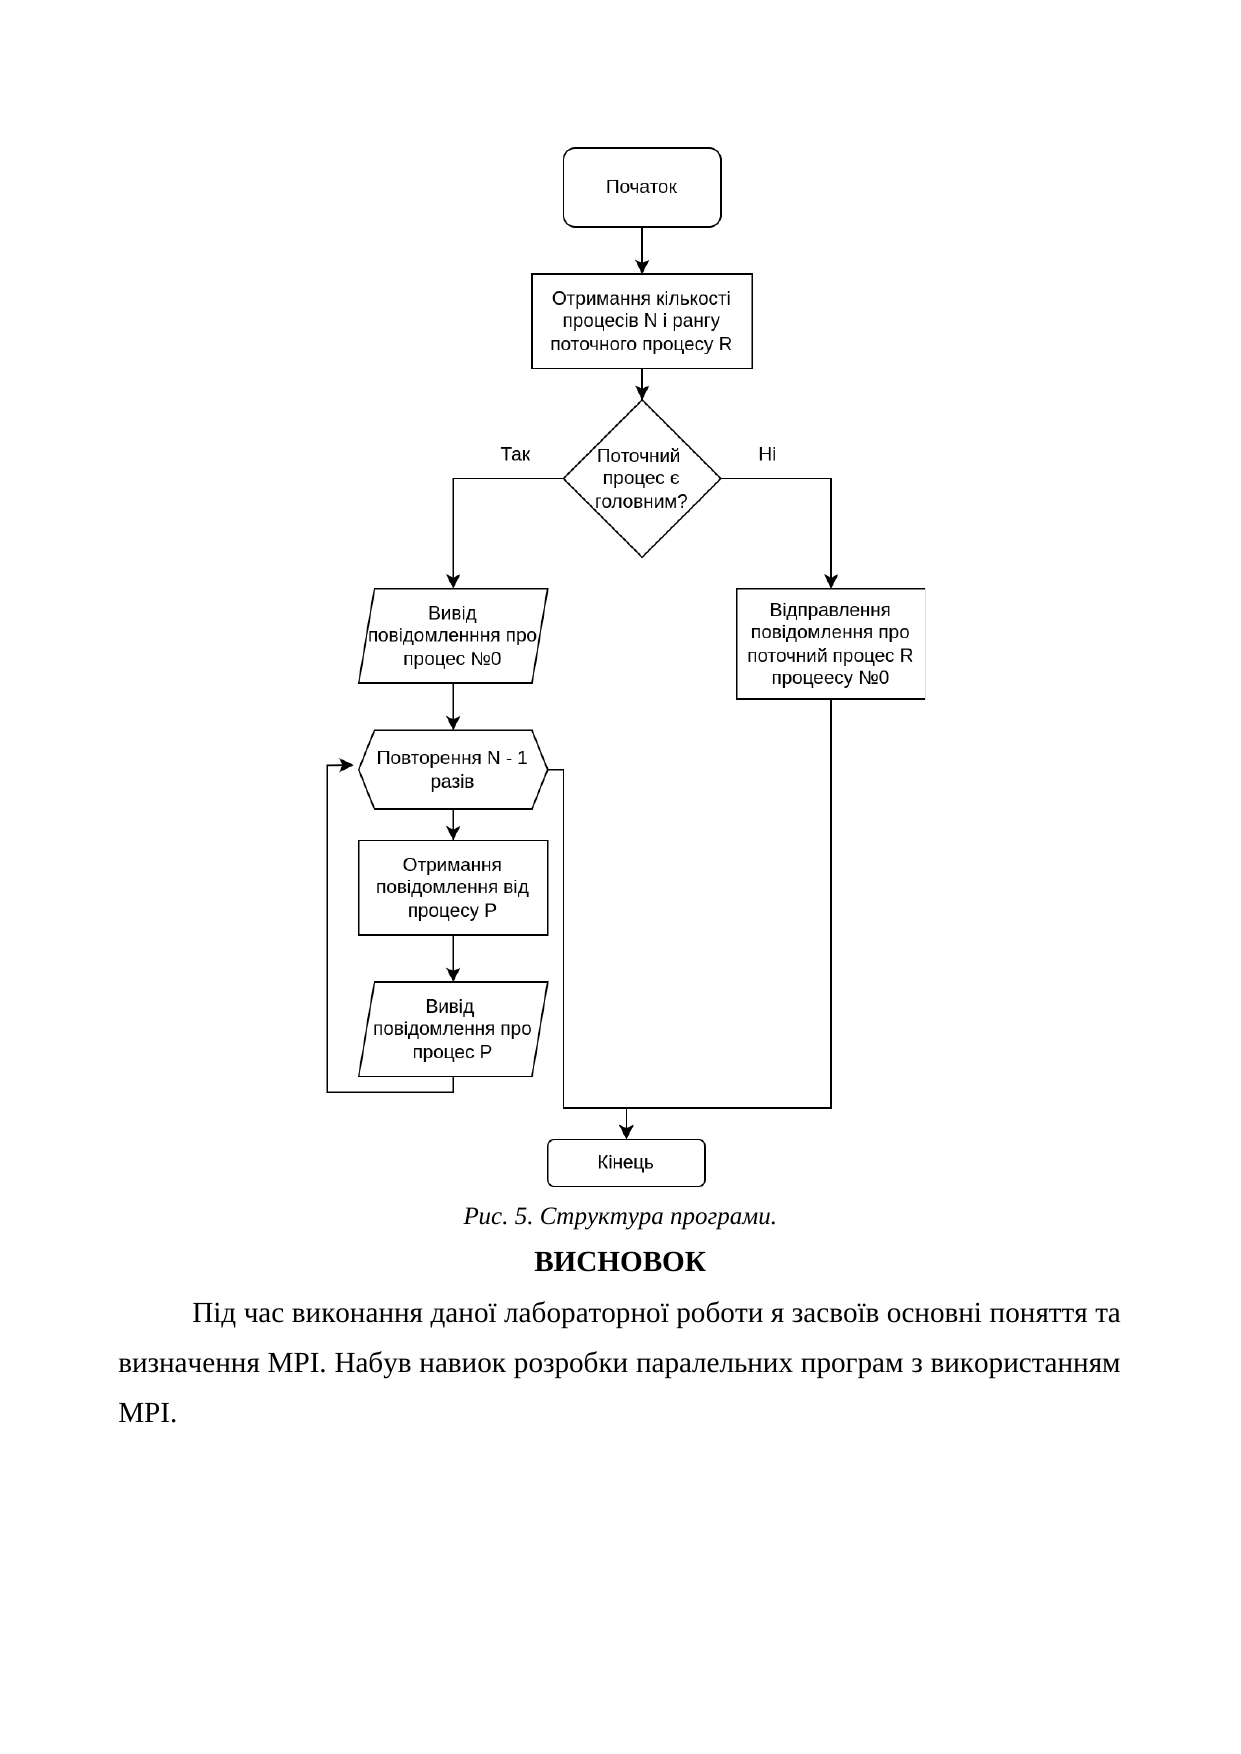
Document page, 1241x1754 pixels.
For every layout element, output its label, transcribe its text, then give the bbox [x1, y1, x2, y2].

picture [315, 147, 926, 1187]
text Під час виконання даної лабораторної роботи я засвоїв основні поняття та визначення МРІ. Набув навиок розробки паралельних програм з використанням MPI. [118, 1295, 1122, 1429]
subtitle Висновок [118, 1244, 1122, 1278]
text Рис. 5. Структура програми. [118, 1201, 1122, 1230]
